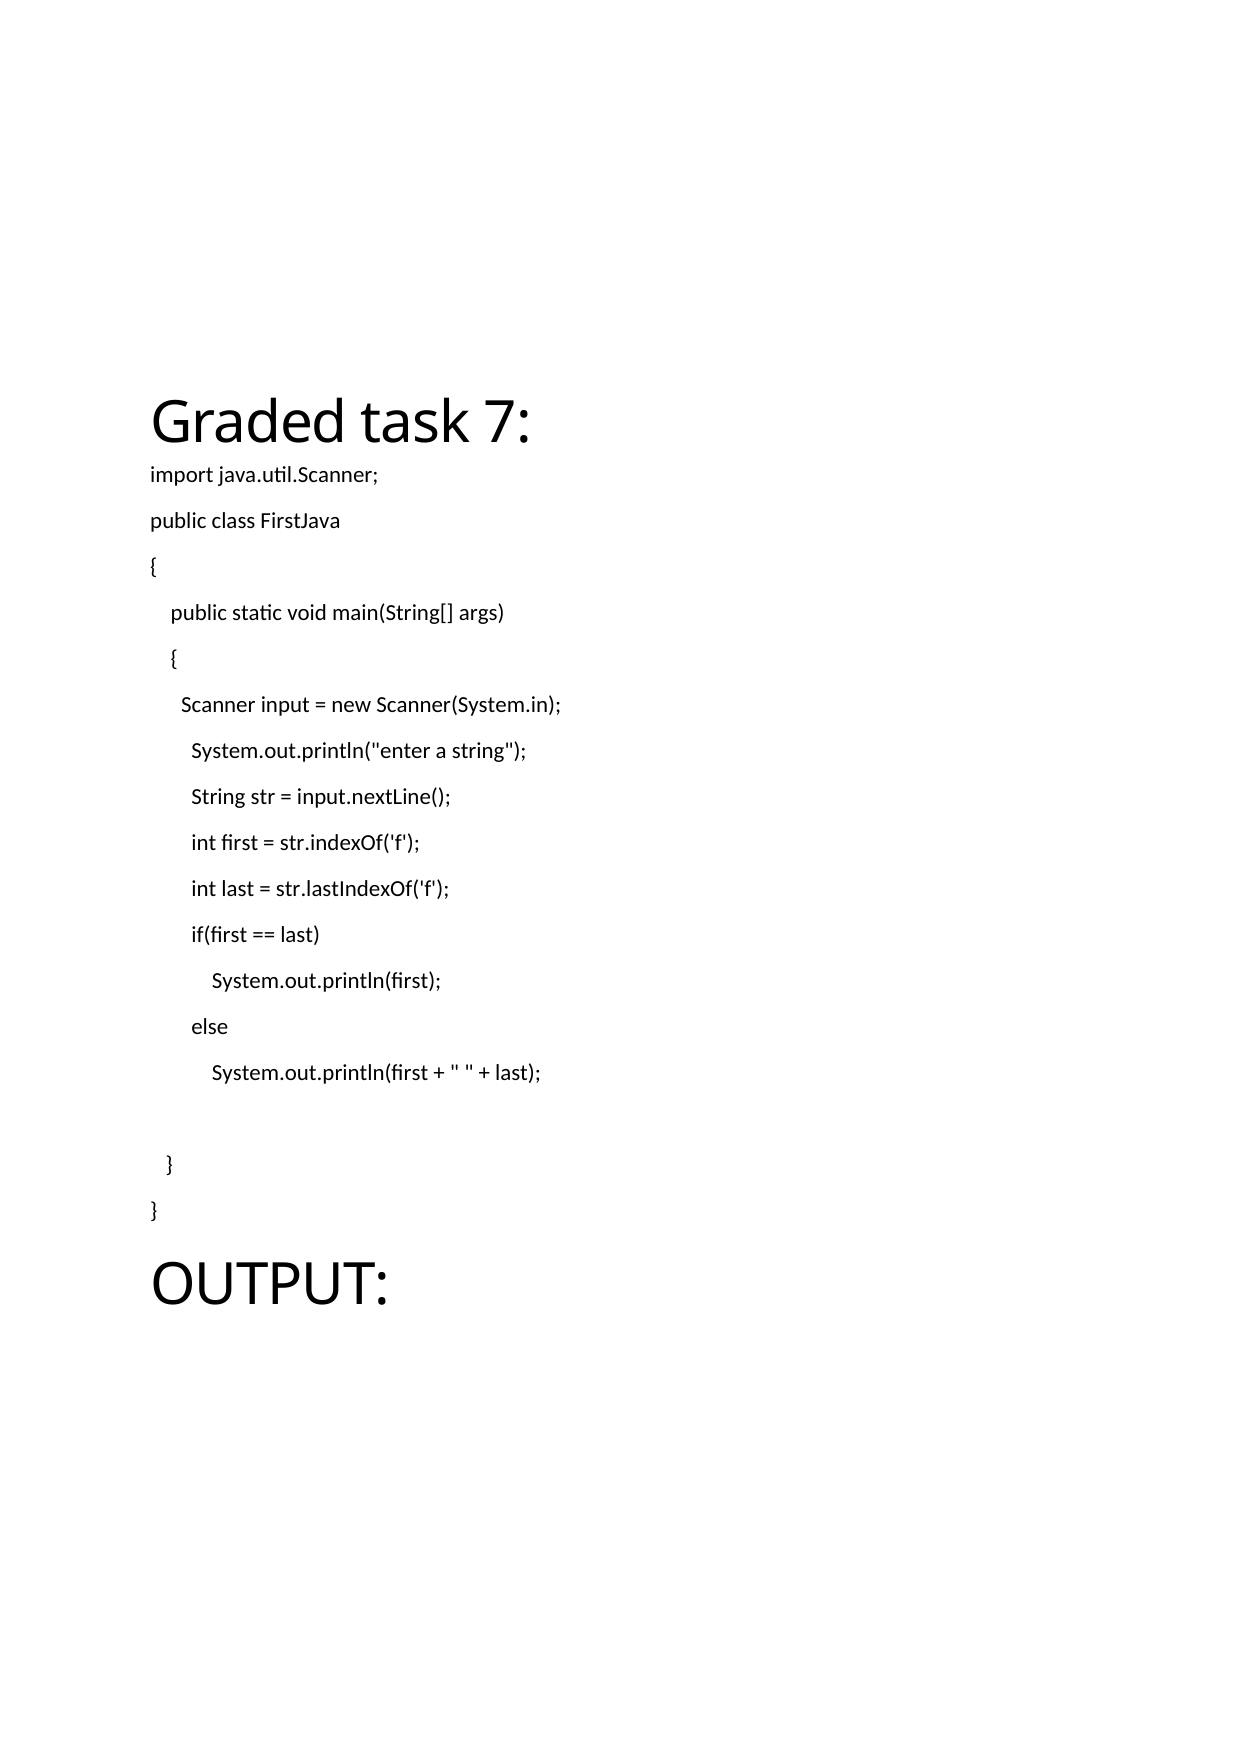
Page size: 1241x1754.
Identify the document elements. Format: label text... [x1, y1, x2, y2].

text Scanner input = new Scanner(System.in); [150, 690, 1090, 718]
text System.out.println("enter a string"); [150, 736, 1090, 764]
text int last = str.lastIndexOf('f'); [150, 874, 1090, 902]
text System.out.println(first); [150, 966, 1090, 994]
text int first = str.indexOf('f'); [150, 828, 1090, 856]
text System.out.println(first + " " + last); [150, 1058, 1090, 1086]
text if(first == last) [150, 920, 1090, 948]
text public class FirstJava [150, 506, 1090, 534]
title OUTPUT: [150, 1242, 1090, 1322]
text } [150, 1196, 1090, 1224]
text { [150, 552, 1090, 580]
text import java.util.Scanner; [150, 460, 1090, 488]
text public static void main(String[] args) [150, 598, 1090, 626]
text String str = input.nextLine(); [150, 782, 1090, 810]
text else [150, 1012, 1090, 1040]
text } [150, 1150, 1090, 1178]
title Graded task 7: [150, 380, 1090, 460]
text { [150, 644, 1090, 672]
